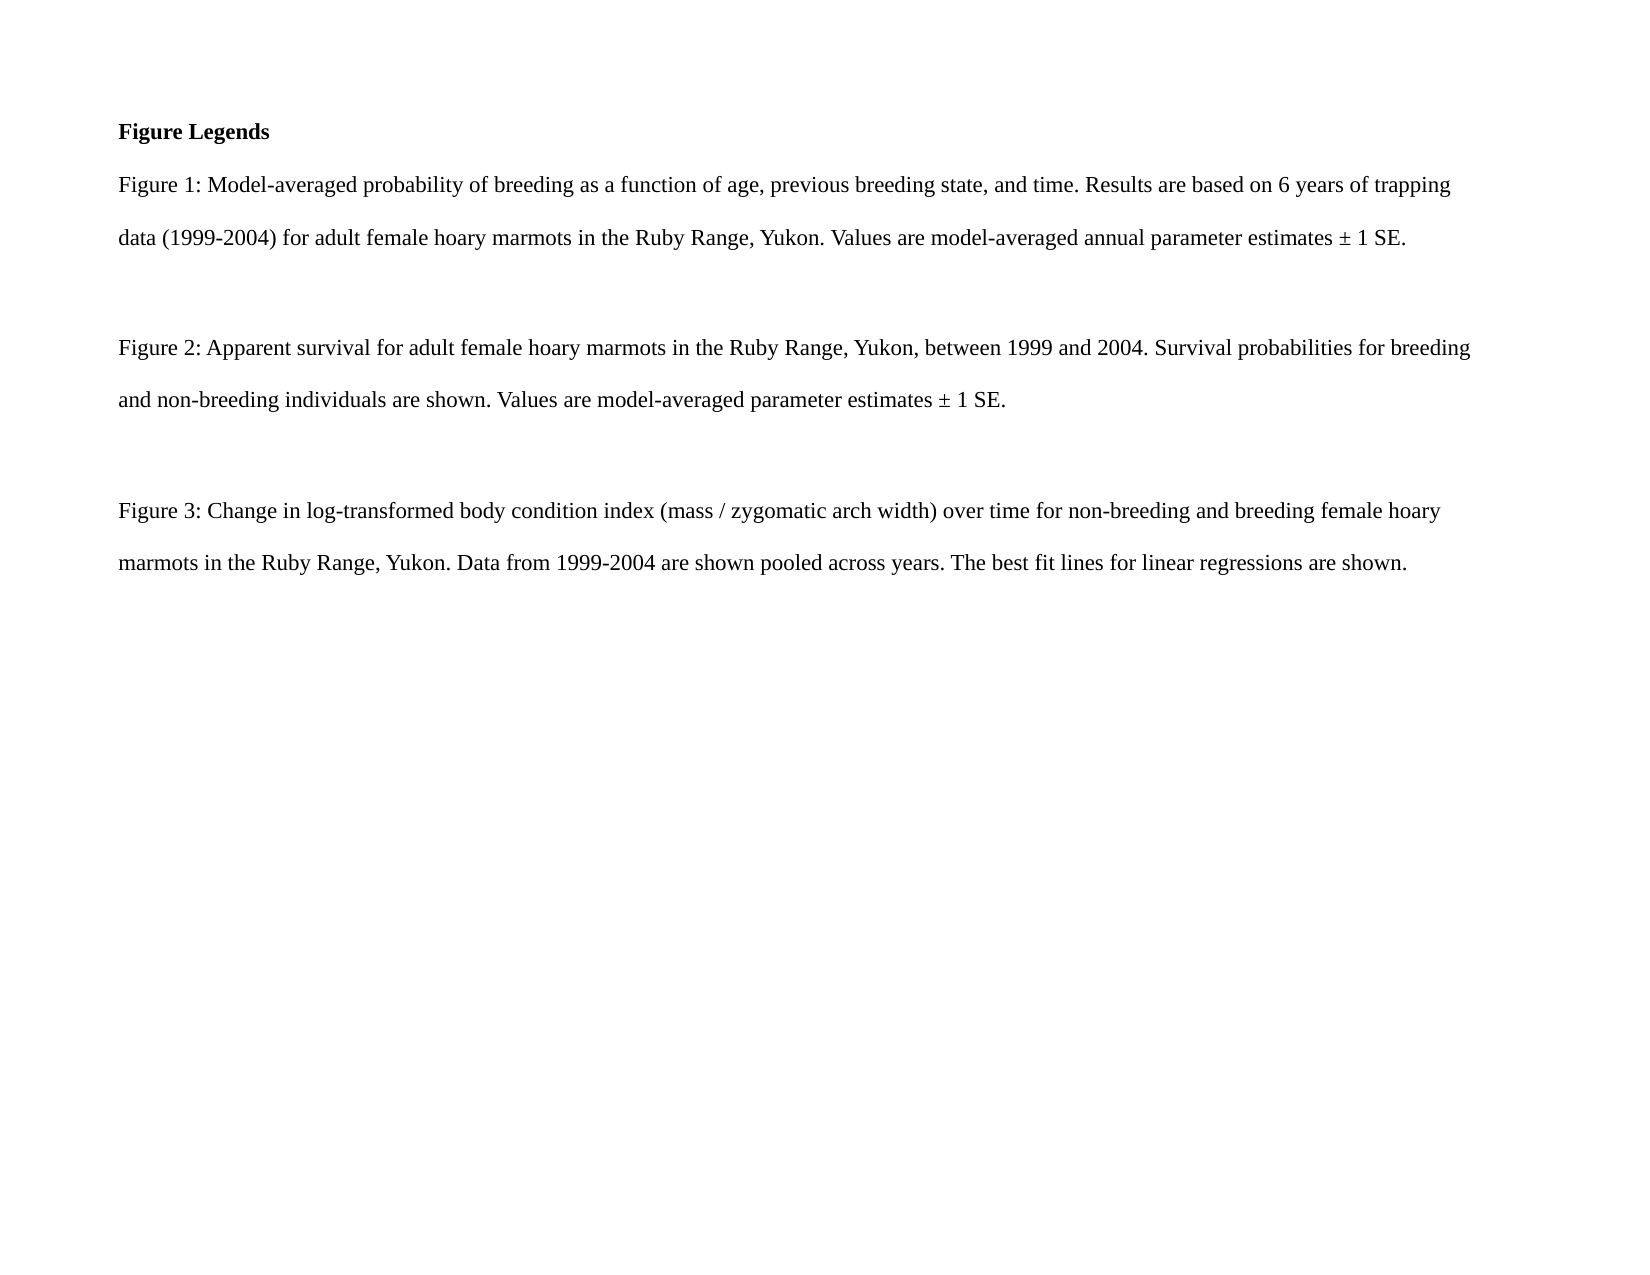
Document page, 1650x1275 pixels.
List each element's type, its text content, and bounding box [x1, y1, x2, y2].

text Figure 3: Change in log-transformed body condition index (mass / zygomatic arch width) over time for non-breeding and breeding female hoary marmots in the Ruby Range, Yukon. Data from 1999-2004 are shown pooled across years. The best fit lines for linear regressions are shown. [118, 497, 1474, 576]
text Figure Legends [118, 118, 1474, 144]
text Figure 1: Model-averaged probability of breeding as a function of age, previous breeding state, and time. Results are based on 6 years of trapping data (1999-2004) for adult female hoary marmots in the Ruby Range, Yukon. Values are model-averaged annual parameter estimates ± 1 SE. [118, 171, 1474, 250]
text Figure 2: Apparent survival for adult female hoary marmots in the Ruby Range, Yukon, between 1999 and 2004. Survival probabilities for breeding and non-breeding individuals are shown. Values are model-averaged parameter estimates ± 1 SE. [118, 334, 1474, 413]
